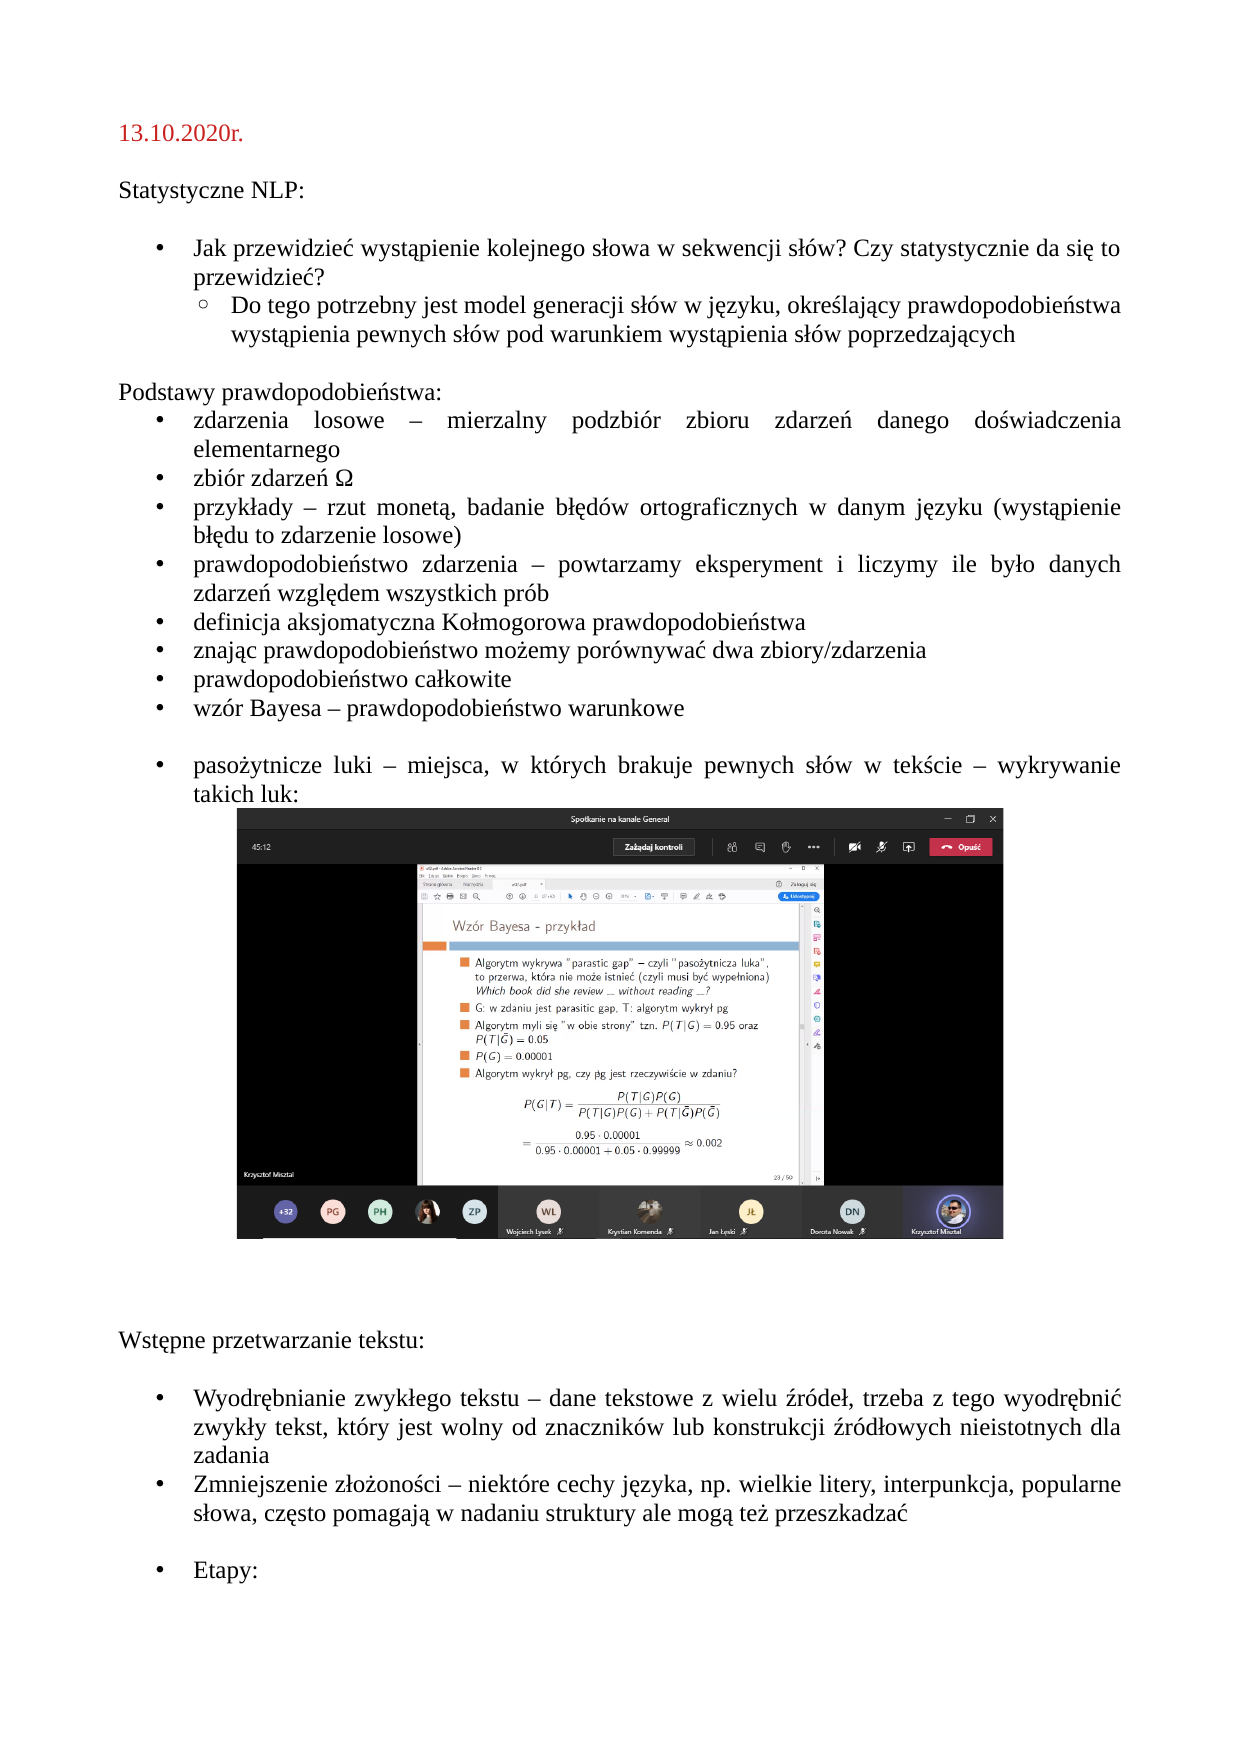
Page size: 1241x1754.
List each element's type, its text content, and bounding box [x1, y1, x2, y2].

list przykłady – rzut monetą, badanie błędów ortograficznych w danym języku (wystąpienie błędu to zdarzenie losowe) [156, 492, 1122, 549]
text Wstępne przetwarzanie tekstu: [118, 1325, 1122, 1354]
text Statystyczne NLP: [118, 176, 1122, 204]
list znając prawdopodobieństwo możemy porównywać dwa zbiory/zdarzenia [156, 636, 1122, 664]
list Zmniejszenie złożoności – niektóre cechy języka, np. wielkie litery, interpunkcja, popularne słowa, często pomagają w nadaniu struktury ale mogą też przeszkadzać [156, 1469, 1122, 1527]
list prawdopodobieństwo całkowite [156, 664, 1122, 693]
list pasożytnicze luki – miejsca, w których brakuje pewnych słów w tekście – wykrywanie takich luk: [156, 751, 1122, 808]
list zbiór zdarzeń Ω [156, 463, 1122, 492]
list wzór Bayesa – prawdopodobieństwo warunkowe [156, 693, 1122, 722]
list Wyodrębnianie zwykłego tekstu – dane tekstowe z wielu źródeł, trzeba z tego wyodrębnić zwykły tekst, który jest wolny od znaczników lub konstrukcji źródłowych nieistotnych dla zadania [156, 1383, 1122, 1469]
text Podstawy prawdopodobieństwa: [118, 377, 1122, 406]
list Etapy: [156, 1555, 1122, 1584]
list Do tego potrzebny jest model generacji słów w języku, określający prawdopodobieństwa wystąpienia pewnych słów pod warunkiem wystąpienia słów poprzedzających [193, 291, 1122, 348]
list Jak przewidzieć wystąpienie kolejnego słowa w sekwencji słów? Czy statystycznie da się to przewidzieć? [156, 233, 1122, 291]
list zdarzenia losowe – mierzalny podzbiór zbioru zdarzeń danego doświadczenia elementarnego [156, 406, 1122, 463]
list prawdopodobieństwo zdarzenia – powtarzamy eksperyment i liczymy ile było danych zdarzeń względem wszystkich prób [156, 549, 1122, 607]
picture [236, 808, 1004, 1239]
list definicja aksjomatyczna Kołmogorowa prawdopodobieństwa [156, 607, 1122, 636]
text 13.10.2020r. [118, 118, 1122, 147]
